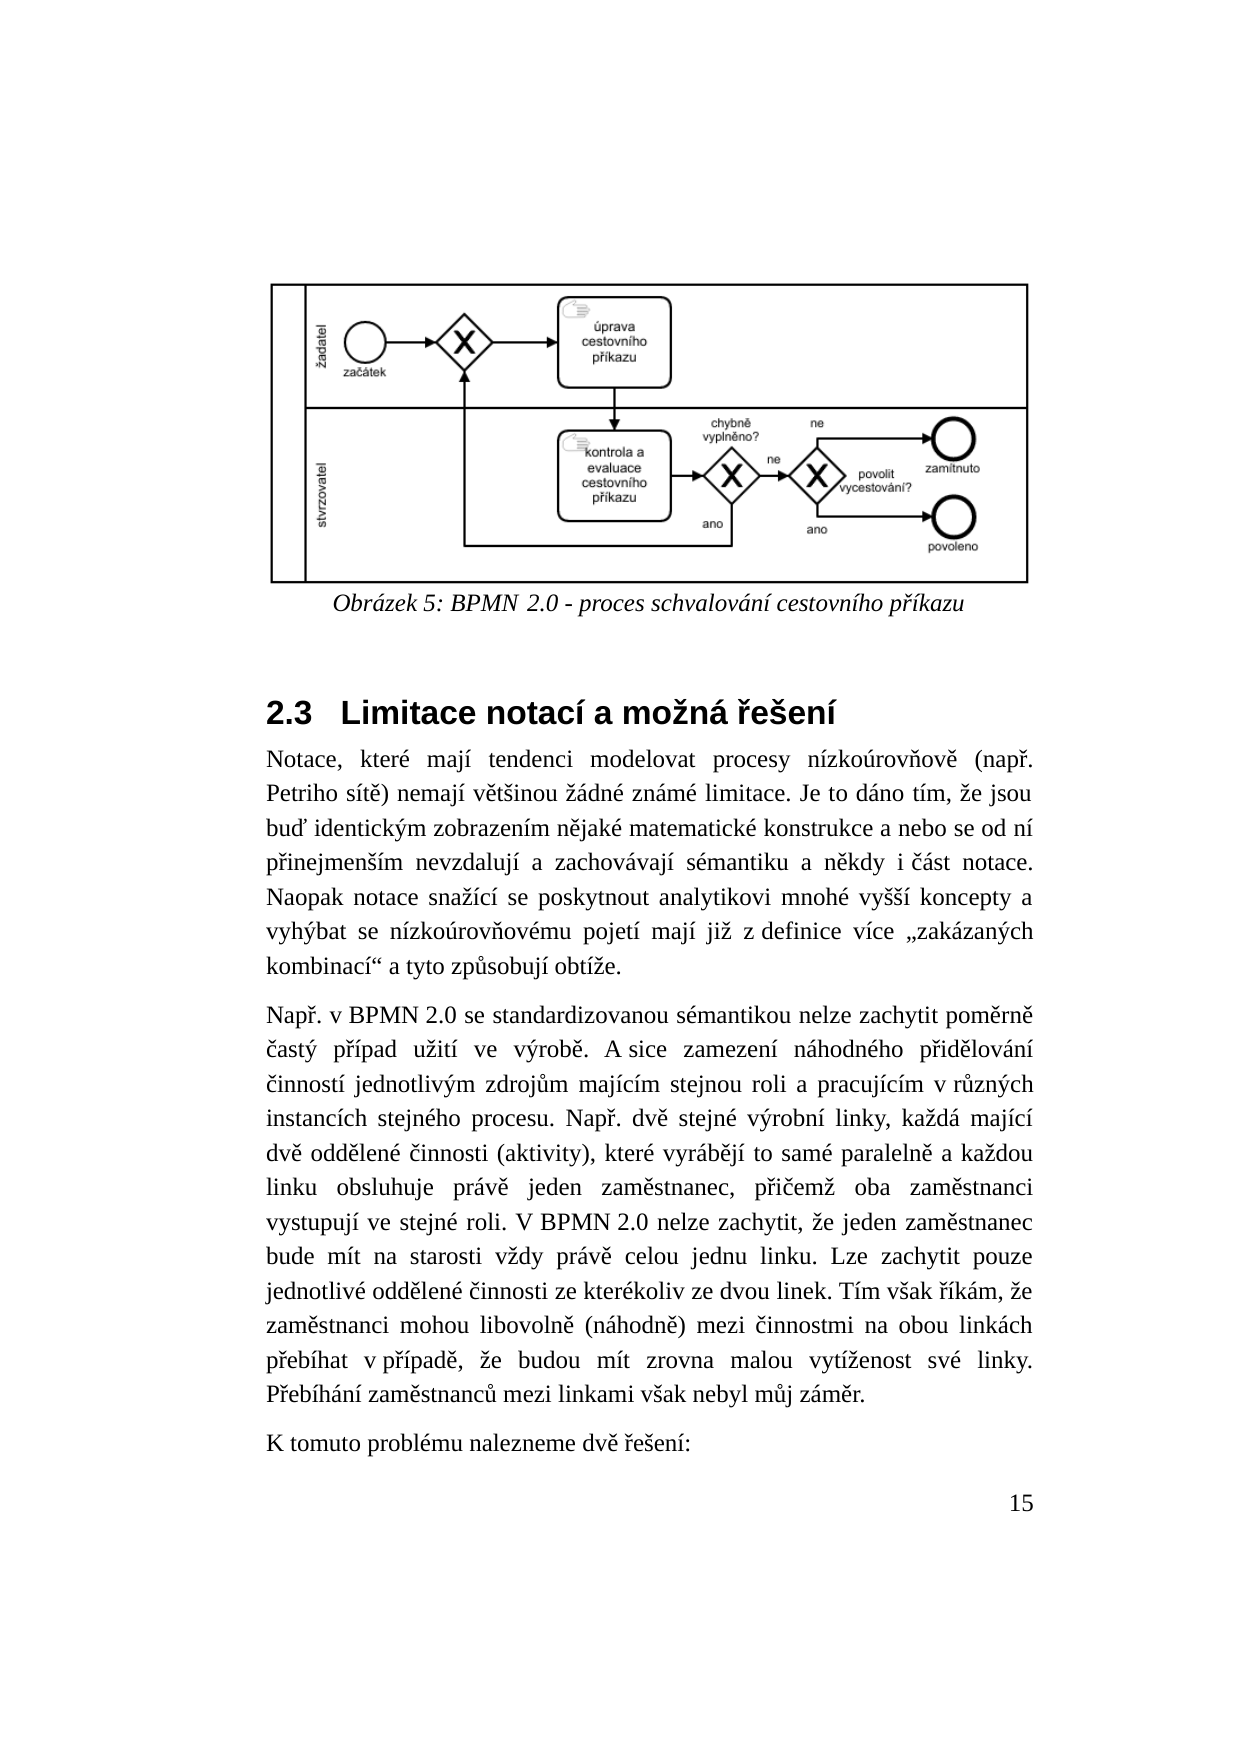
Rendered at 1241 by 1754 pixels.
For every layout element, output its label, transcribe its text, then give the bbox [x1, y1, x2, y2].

text Obrázek 5: BPMN 2.0 - proces schvalování cestovního příkazu [266, 589, 1033, 617]
subtitle K tomuto problému nalezneme dvě řešení: [266, 1428, 1033, 1457]
subtitle Např. v BPMN 2.0 se standardizovanou sémantikou nelze zachytit poměrně častý případ užití ve výrobě. A sice zamezení náhodného přidělování činností jednotlivým zdrojům majícím stejnou roli a pracujícím v různých instancích stejného procesu. Např. dvě stejné výrobní linky, každá mající dvě oddělené činnosti (aktivity), které vyrábějí to samé paralelně a každou linku obsluhuje právě jeden zaměstnanec, přičemž oba zaměstnanci vystupují ve stejné roli. V BPMN 2.0 nelze zachytit, že jeden zaměstnanec bude mít na starosti vždy právě celou jednu linku. Lze zachytit pouze jednotlivé oddělené činnosti ze kterékoliv ze dvou linek. Tím však říkám, že zaměstnanci mohou libovolně (náhodně) mezi činnostmi na obou linkách přebíhat v případě, že budou mít zrovna malou vytíženost své linky. Přebíhání zaměstnanců mezi linkami však nebyl můj záměr. [266, 1000, 1033, 1408]
picture [265, 278, 1034, 589]
subtitle Limitace notací a možná řešení [266, 693, 1033, 731]
subtitle Notace, které mají tendenci modelovat procesy nízkoúrovňově (např. Petriho sítě) nemají většinou žádné známé limitace. Je to dáno tím, že jsou buď identickým zobrazením nějaké matematické konstrukce a nebo se od ní přinejmenším nevzdalují a zachovávají sémantiku a někdy i část notace. Naopak notace snažící se poskytnout analytikovi mnohé vyšší koncepty a vyhýbat se nízkoúrovňovému pojetí mají již z definice více „zakázaných kombinací“ a tyto způsobují obtíže. [266, 744, 1033, 979]
